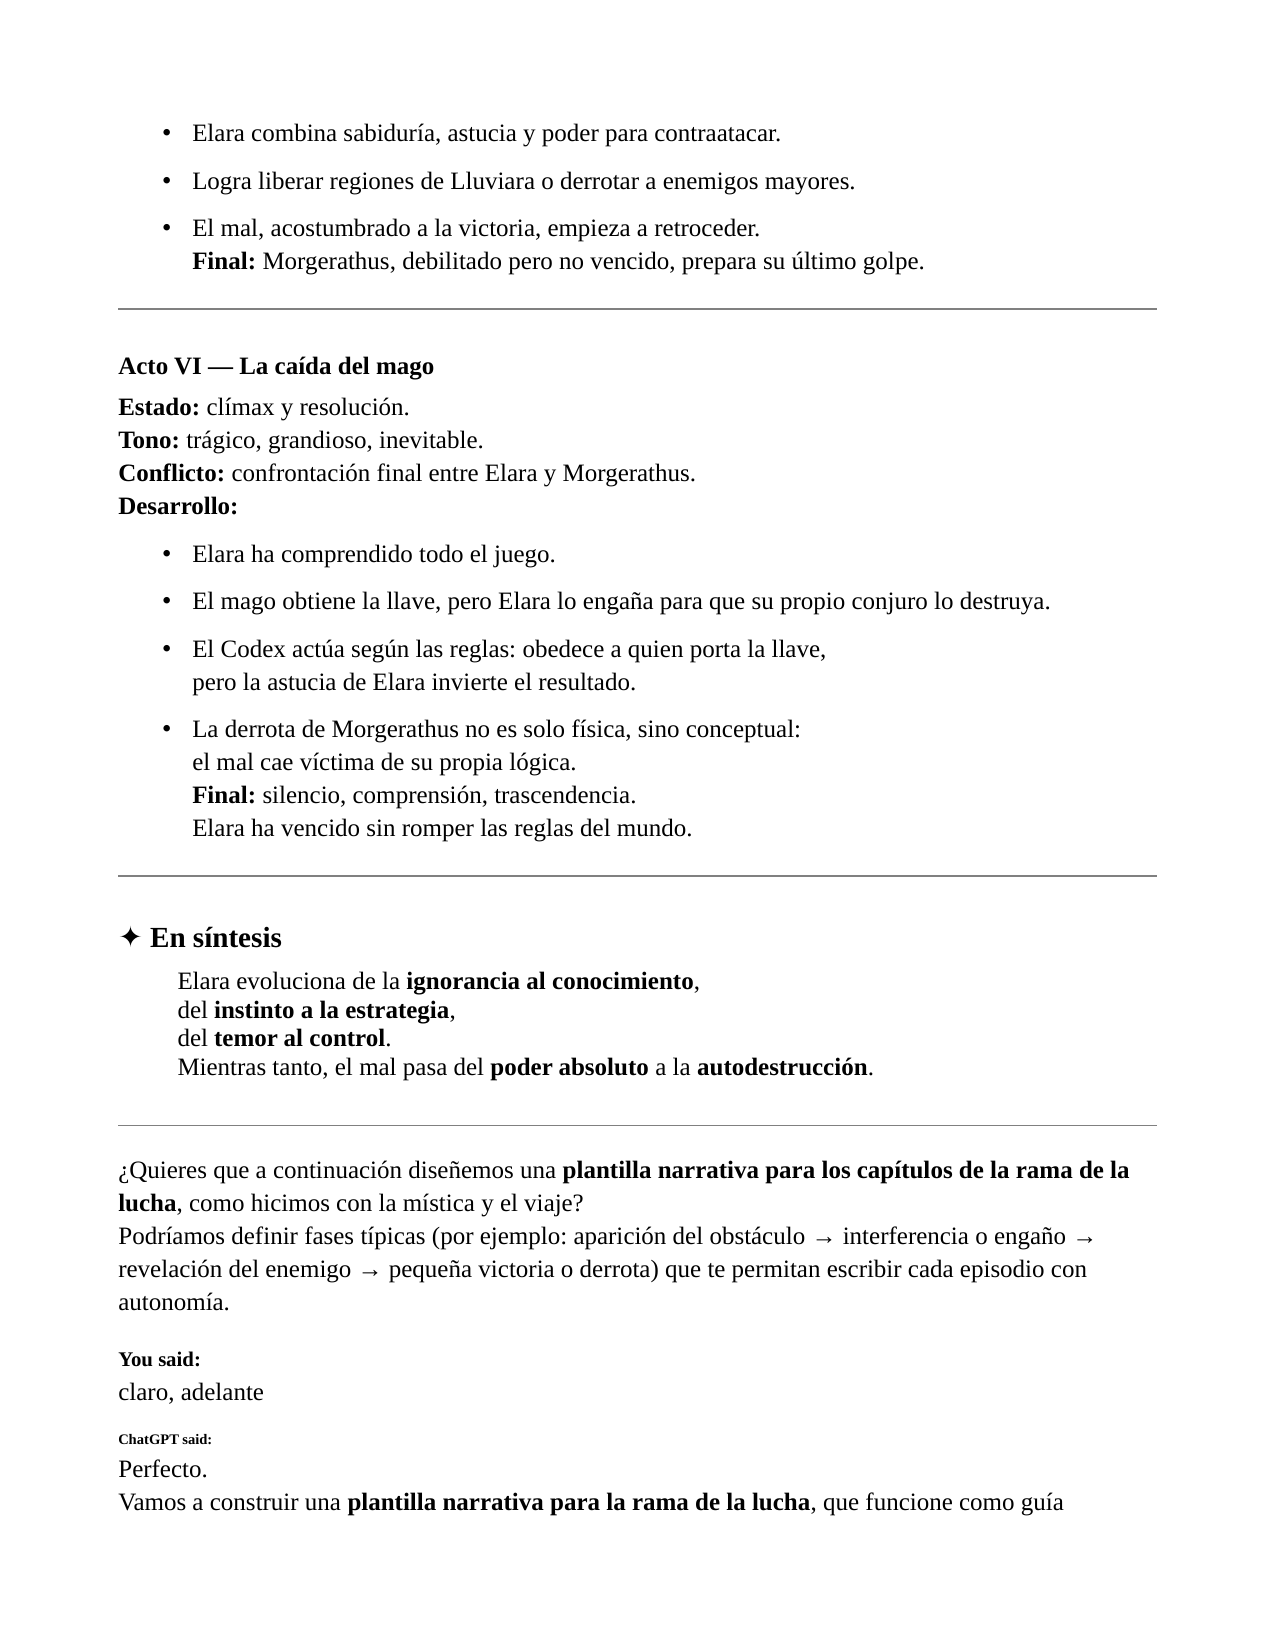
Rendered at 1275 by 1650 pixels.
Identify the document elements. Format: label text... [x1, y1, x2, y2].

subtitle ChatGPT said: [118, 1431, 1157, 1448]
list La derrota de Morgerathus no es solo física, sino conceptual: el mal cae víctima de su propia lógica. Final: silencio, comprensión, trascendencia. Elara ha vencido sin romper las reglas del mundo. [162, 714, 1157, 842]
text ¿Quieres que a continuación diseñemos una plantilla narrativa para los capítulos de la rama de la lucha, como hicimos con la mística y el viaje? Podríamos definir fases típicas (por ejemplo: aparición del obstáculo → interferencia o engaño → revelación del enemigo → pequeña victoria o derrota) que te permitan escribir cada episodio con autonomía. [118, 1155, 1157, 1316]
list Elara combina sabiduría, astucia y poder para contraatacar. [162, 118, 1157, 147]
list El mago obtiene la llave, pero Elara lo engaña para que su propio conjuro lo destruya. [162, 586, 1157, 615]
text Elara evoluciona de la ignorancia al conocimiento, del instinto a la estrategia, del temor al control. Mientras tanto, el mal pasa del poder absoluto a la autodestrucción. [177, 966, 1098, 1081]
list Logra liberar regiones de Lluviara o derrotar a enemigos mayores. [162, 166, 1157, 194]
list El Codex actúa según las reglas: obedece a quien porta la llave, pero la astucia de Elara invierte el resultado. [162, 634, 1157, 696]
list Elara ha comprendido todo el juego. [162, 539, 1157, 567]
text Estado: clímax y resolución. Tono: trágico, grandioso, inevitable. Conflicto: confrontación final entre Elara y Morgerathus. Desarrollo: [118, 392, 1157, 520]
text claro, adelante [118, 1377, 1157, 1406]
text Perfecto. Vamos a construir una plantilla narrativa para la rama de la lucha, que funcione como guía [118, 1454, 1157, 1516]
list El mal, acostumbrado a la victoria, empieza a retroceder. Final: Morgerathus, debilitado pero no vencido, prepara su último golpe. [162, 213, 1157, 275]
subtitle ✦ En síntesis [118, 920, 1157, 953]
subtitle You said: [118, 1347, 1157, 1371]
subtitle Acto VI — La caída del mago [118, 351, 1157, 379]
